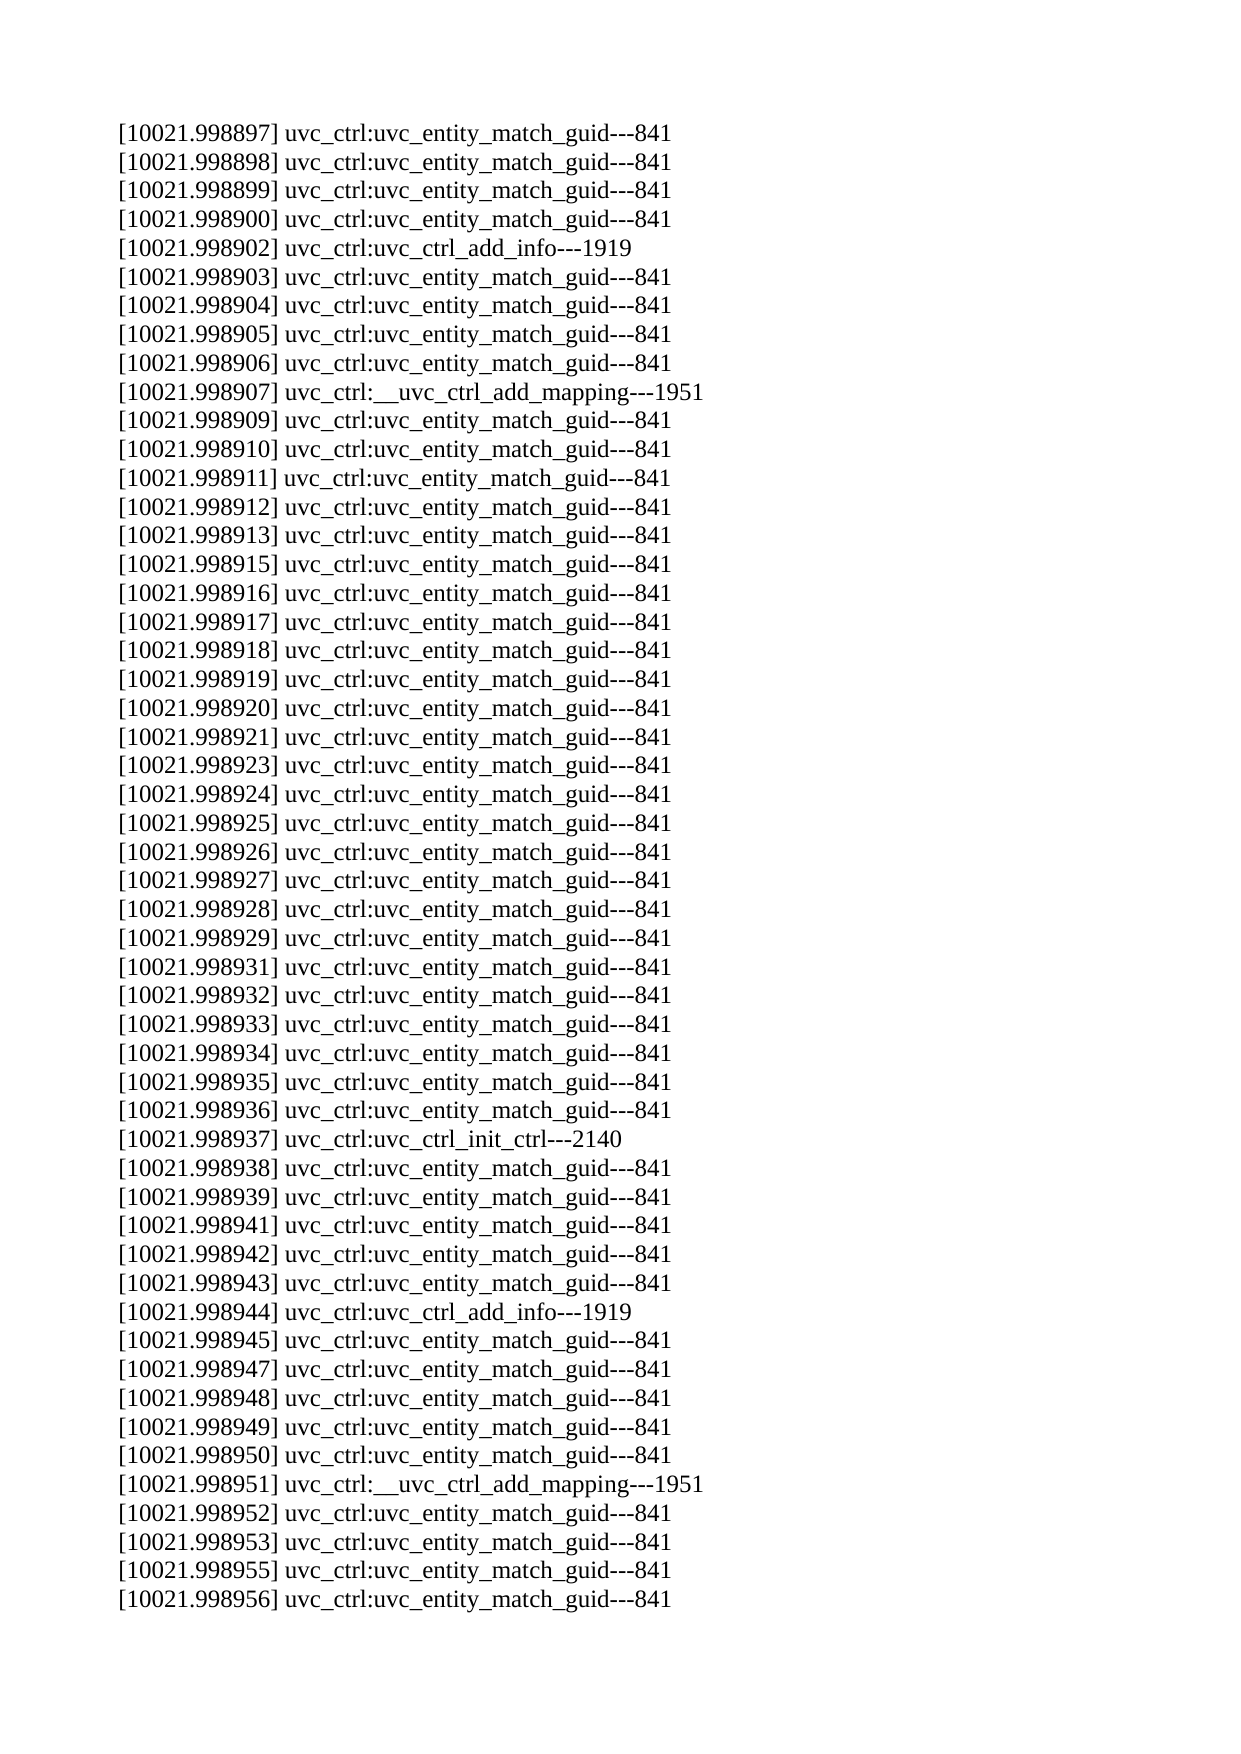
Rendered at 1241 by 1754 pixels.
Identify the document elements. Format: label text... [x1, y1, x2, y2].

text [10021.998936] uvc_ctrl:uvc_entity_match_guid---841 [118, 1096, 1122, 1124]
text [10021.998926] uvc_ctrl:uvc_entity_match_guid---841 [118, 837, 1122, 866]
text [10021.998923] uvc_ctrl:uvc_entity_match_guid---841 [118, 751, 1122, 779]
text [10021.998953] uvc_ctrl:uvc_entity_match_guid---841 [118, 1527, 1122, 1556]
text [10021.998900] uvc_ctrl:uvc_entity_match_guid---841 [118, 204, 1122, 233]
text [10021.998904] uvc_ctrl:uvc_entity_match_guid---841 [118, 291, 1122, 319]
text [10021.998905] uvc_ctrl:uvc_entity_match_guid---841 [118, 319, 1122, 348]
text [10021.998955] uvc_ctrl:uvc_entity_match_guid---841 [118, 1556, 1122, 1584]
text [10021.998937] uvc_ctrl:uvc_ctrl_init_ctrl---2140 [118, 1124, 1122, 1153]
text [10021.998948] uvc_ctrl:uvc_entity_match_guid---841 [118, 1383, 1122, 1412]
text [10021.998916] uvc_ctrl:uvc_entity_match_guid---841 [118, 578, 1122, 607]
text [10021.998935] uvc_ctrl:uvc_entity_match_guid---841 [118, 1067, 1122, 1096]
text [10021.998911] uvc_ctrl:uvc_entity_match_guid---841 [118, 463, 1122, 492]
text [10021.998920] uvc_ctrl:uvc_entity_match_guid---841 [118, 693, 1122, 722]
text [10021.998925] uvc_ctrl:uvc_entity_match_guid---841 [118, 808, 1122, 837]
text [10021.998917] uvc_ctrl:uvc_entity_match_guid---841 [118, 607, 1122, 636]
text [10021.998929] uvc_ctrl:uvc_entity_match_guid---841 [118, 923, 1122, 952]
text [10021.998947] uvc_ctrl:uvc_entity_match_guid---841 [118, 1354, 1122, 1383]
text [10021.998921] uvc_ctrl:uvc_entity_match_guid---841 [118, 722, 1122, 751]
text [10021.998910] uvc_ctrl:uvc_entity_match_guid---841 [118, 434, 1122, 463]
text [10021.998927] uvc_ctrl:uvc_entity_match_guid---841 [118, 866, 1122, 894]
text [10021.998938] uvc_ctrl:uvc_entity_match_guid---841 [118, 1153, 1122, 1182]
text [10021.998934] uvc_ctrl:uvc_entity_match_guid---841 [118, 1038, 1122, 1067]
text [10021.998942] uvc_ctrl:uvc_entity_match_guid---841 [118, 1239, 1122, 1268]
text [10021.998912] uvc_ctrl:uvc_entity_match_guid---841 [118, 492, 1122, 521]
text [10021.998952] uvc_ctrl:uvc_entity_match_guid---841 [118, 1498, 1122, 1527]
text [10021.998951] uvc_ctrl:__uvc_ctrl_add_mapping---1951 [118, 1469, 1122, 1498]
text [10021.998945] uvc_ctrl:uvc_entity_match_guid---841 [118, 1326, 1122, 1354]
text [10021.998956] uvc_ctrl:uvc_entity_match_guid---841 [118, 1584, 1122, 1613]
text [10021.998944] uvc_ctrl:uvc_ctrl_add_info---1919 [118, 1297, 1122, 1326]
text [10021.998939] uvc_ctrl:uvc_entity_match_guid---841 [118, 1182, 1122, 1211]
text [10021.998898] uvc_ctrl:uvc_entity_match_guid---841 [118, 147, 1122, 176]
text [10021.998915] uvc_ctrl:uvc_entity_match_guid---841 [118, 549, 1122, 578]
text [10021.998899] uvc_ctrl:uvc_entity_match_guid---841 [118, 176, 1122, 204]
text [10021.998931] uvc_ctrl:uvc_entity_match_guid---841 [118, 952, 1122, 981]
text [10021.998902] uvc_ctrl:uvc_ctrl_add_info---1919 [118, 233, 1122, 262]
text [10021.998919] uvc_ctrl:uvc_entity_match_guid---841 [118, 664, 1122, 693]
text [10021.998906] uvc_ctrl:uvc_entity_match_guid---841 [118, 348, 1122, 377]
text [10021.998907] uvc_ctrl:__uvc_ctrl_add_mapping---1951 [118, 377, 1122, 406]
text [10021.998903] uvc_ctrl:uvc_entity_match_guid---841 [118, 262, 1122, 291]
text [10021.998924] uvc_ctrl:uvc_entity_match_guid---841 [118, 779, 1122, 808]
text [10021.998897] uvc_ctrl:uvc_entity_match_guid---841 [118, 118, 1122, 147]
text [10021.998909] uvc_ctrl:uvc_entity_match_guid---841 [118, 406, 1122, 434]
text [10021.998943] uvc_ctrl:uvc_entity_match_guid---841 [118, 1268, 1122, 1297]
text [10021.998933] uvc_ctrl:uvc_entity_match_guid---841 [118, 1009, 1122, 1038]
text [10021.998913] uvc_ctrl:uvc_entity_match_guid---841 [118, 521, 1122, 549]
text [10021.998932] uvc_ctrl:uvc_entity_match_guid---841 [118, 981, 1122, 1009]
text [10021.998918] uvc_ctrl:uvc_entity_match_guid---841 [118, 636, 1122, 664]
text [10021.998950] uvc_ctrl:uvc_entity_match_guid---841 [118, 1441, 1122, 1469]
text [10021.998949] uvc_ctrl:uvc_entity_match_guid---841 [118, 1412, 1122, 1441]
text [10021.998928] uvc_ctrl:uvc_entity_match_guid---841 [118, 894, 1122, 923]
text [10021.998941] uvc_ctrl:uvc_entity_match_guid---841 [118, 1211, 1122, 1239]
